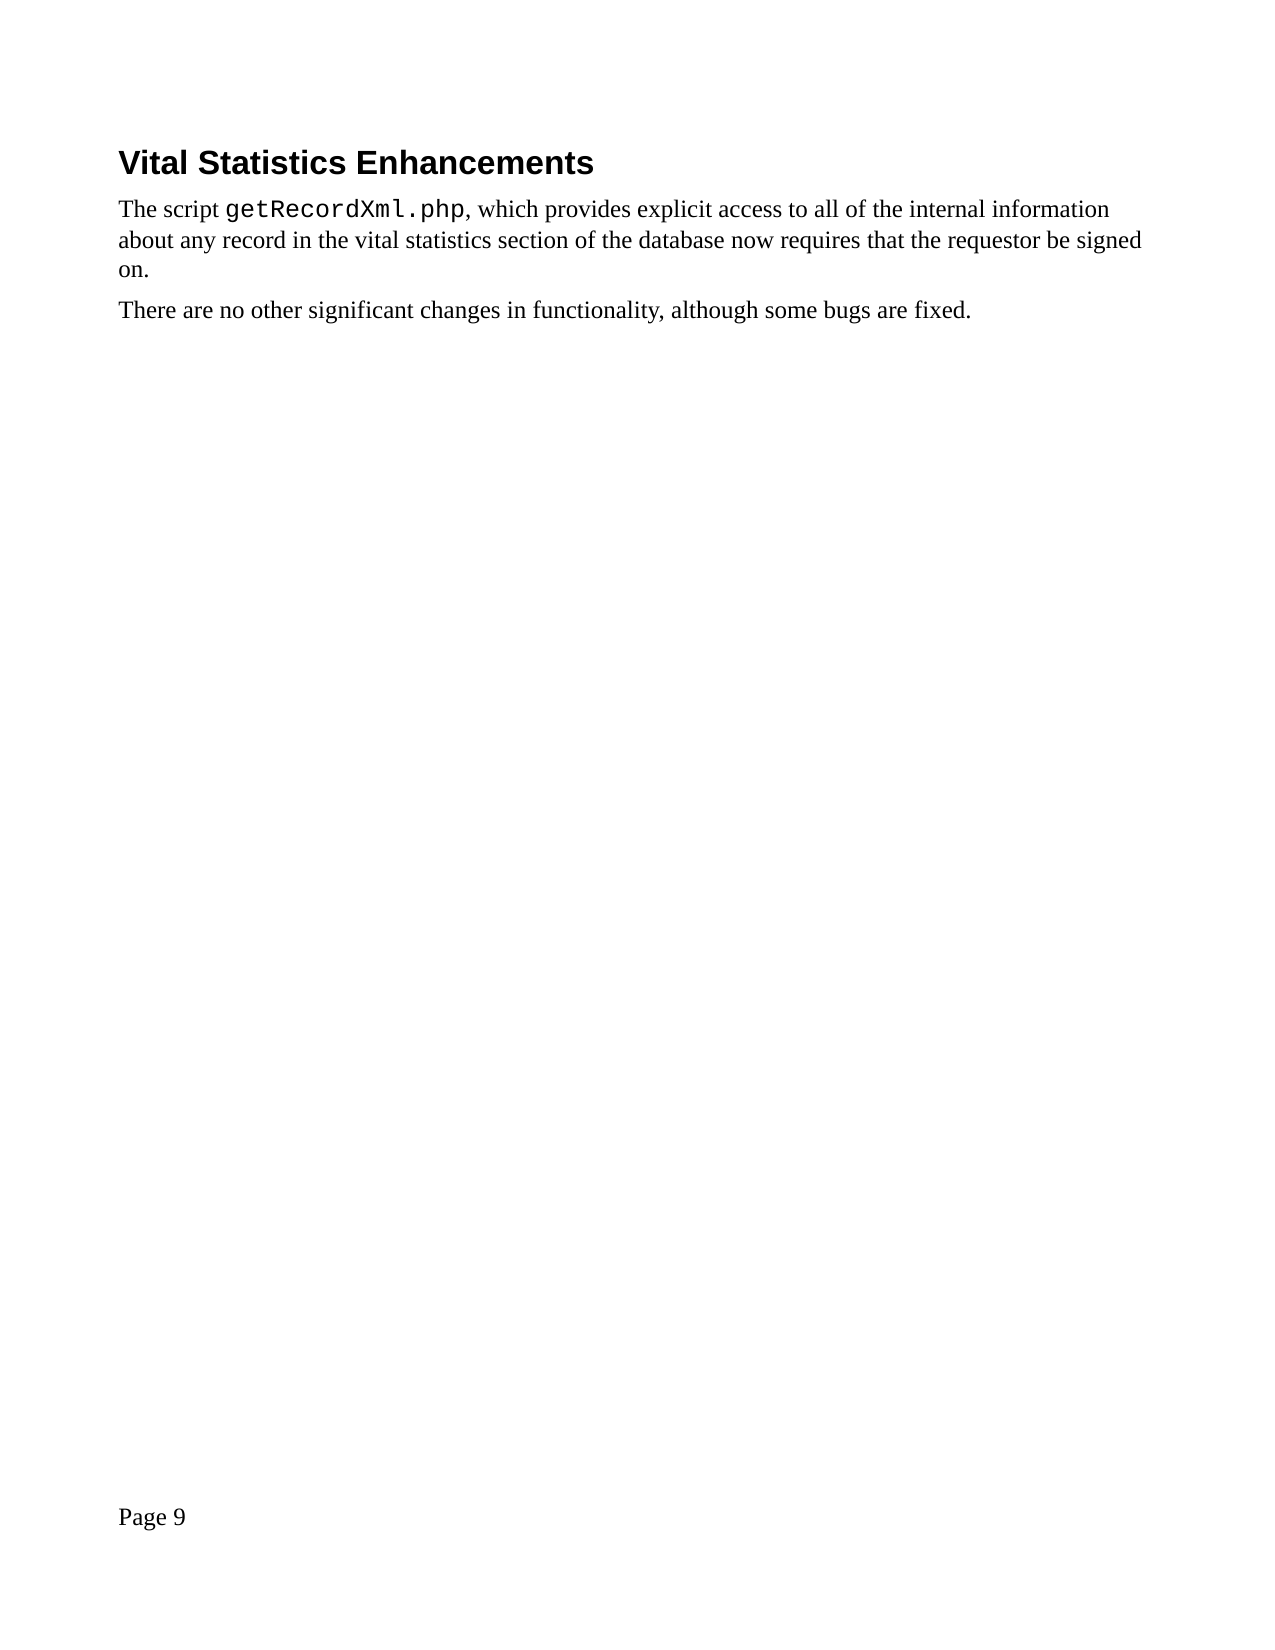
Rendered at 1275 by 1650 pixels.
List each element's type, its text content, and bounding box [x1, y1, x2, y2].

subtitle Vital Statistics Enhancements [118, 143, 1157, 182]
text The script getRecordXml.php, which provides explicit access to all of the internal information about any record in the vital statistics section of the database now requires that the requestor be signed on. [118, 194, 1157, 283]
text There are no other significant changes in functionality, although some bugs are fixed. [118, 295, 1157, 324]
